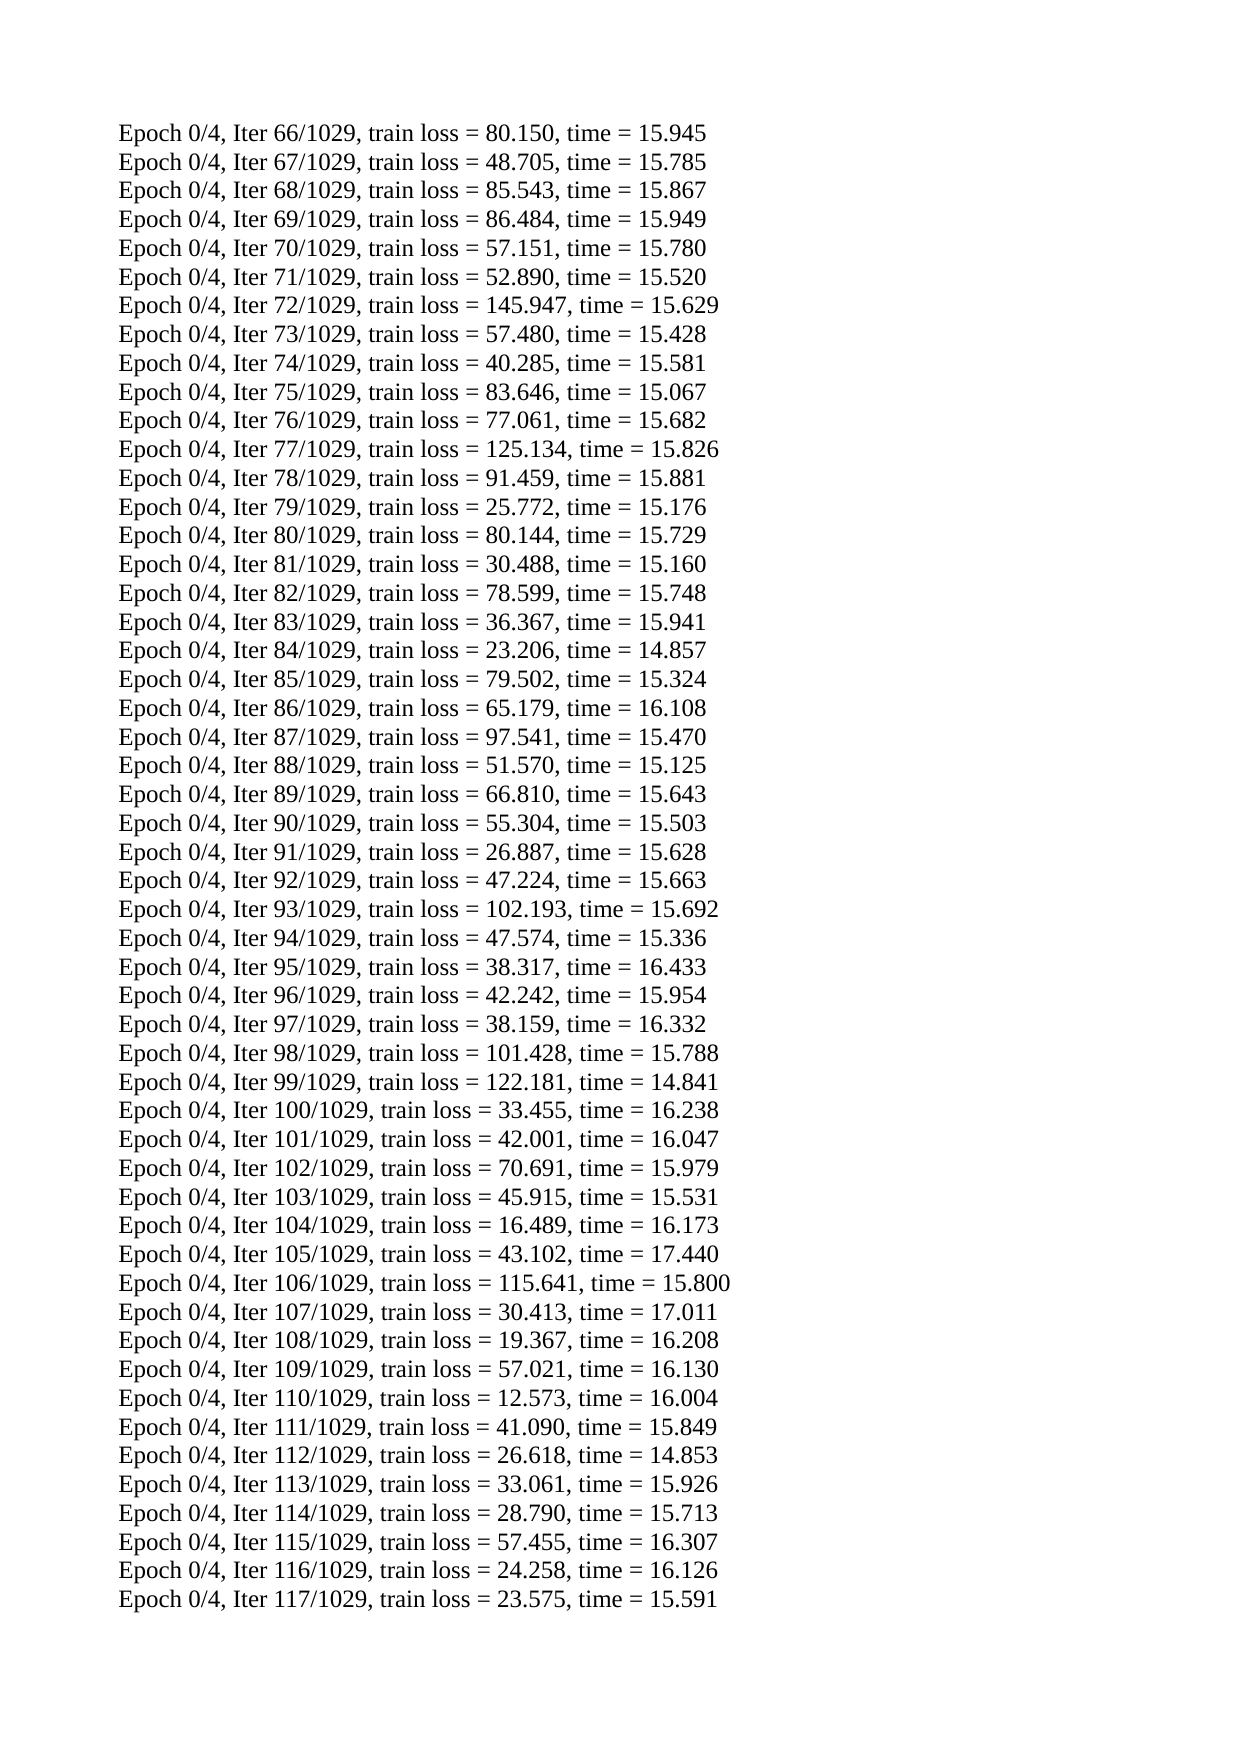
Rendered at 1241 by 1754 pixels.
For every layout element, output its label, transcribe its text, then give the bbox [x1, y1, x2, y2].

text Epoch 0/4, Iter 83/1029, train loss = 36.367, time = 15.941 [118, 607, 1122, 636]
text Epoch 0/4, Iter 101/1029, train loss = 42.001, time = 16.047 [118, 1124, 1122, 1153]
text Epoch 0/4, Iter 87/1029, train loss = 97.541, time = 15.470 [118, 722, 1122, 751]
text Epoch 0/4, Iter 70/1029, train loss = 57.151, time = 15.780 [118, 233, 1122, 262]
text Epoch 0/4, Iter 100/1029, train loss = 33.455, time = 16.238 [118, 1096, 1122, 1124]
text Epoch 0/4, Iter 78/1029, train loss = 91.459, time = 15.881 [118, 463, 1122, 492]
text Epoch 0/4, Iter 110/1029, train loss = 12.573, time = 16.004 [118, 1383, 1122, 1412]
text Epoch 0/4, Iter 84/1029, train loss = 23.206, time = 14.857 [118, 636, 1122, 664]
text Epoch 0/4, Iter 74/1029, train loss = 40.285, time = 15.581 [118, 348, 1122, 377]
text Epoch 0/4, Iter 94/1029, train loss = 47.574, time = 15.336 [118, 923, 1122, 952]
text Epoch 0/4, Iter 96/1029, train loss = 42.242, time = 15.954 [118, 981, 1122, 1009]
text Epoch 0/4, Iter 92/1029, train loss = 47.224, time = 15.663 [118, 866, 1122, 894]
text Epoch 0/4, Iter 89/1029, train loss = 66.810, time = 15.643 [118, 779, 1122, 808]
text Epoch 0/4, Iter 99/1029, train loss = 122.181, time = 14.841 [118, 1067, 1122, 1096]
text Epoch 0/4, Iter 95/1029, train loss = 38.317, time = 16.433 [118, 952, 1122, 981]
text Epoch 0/4, Iter 71/1029, train loss = 52.890, time = 15.520 [118, 262, 1122, 291]
text Epoch 0/4, Iter 85/1029, train loss = 79.502, time = 15.324 [118, 664, 1122, 693]
text Epoch 0/4, Iter 91/1029, train loss = 26.887, time = 15.628 [118, 837, 1122, 866]
text Epoch 0/4, Iter 112/1029, train loss = 26.618, time = 14.853 [118, 1441, 1122, 1469]
text Epoch 0/4, Iter 102/1029, train loss = 70.691, time = 15.979 [118, 1153, 1122, 1182]
text Epoch 0/4, Iter 114/1029, train loss = 28.790, time = 15.713 [118, 1498, 1122, 1527]
text Epoch 0/4, Iter 69/1029, train loss = 86.484, time = 15.949 [118, 204, 1122, 233]
text Epoch 0/4, Iter 82/1029, train loss = 78.599, time = 15.748 [118, 578, 1122, 607]
text Epoch 0/4, Iter 68/1029, train loss = 85.543, time = 15.867 [118, 176, 1122, 204]
text Epoch 0/4, Iter 116/1029, train loss = 24.258, time = 16.126 [118, 1556, 1122, 1584]
text Epoch 0/4, Iter 106/1029, train loss = 115.641, time = 15.800 [118, 1268, 1122, 1297]
text Epoch 0/4, Iter 93/1029, train loss = 102.193, time = 15.692 [118, 894, 1122, 923]
text Epoch 0/4, Iter 66/1029, train loss = 80.150, time = 15.945 [118, 118, 1122, 147]
text Epoch 0/4, Iter 115/1029, train loss = 57.455, time = 16.307 [118, 1527, 1122, 1556]
text Epoch 0/4, Iter 117/1029, train loss = 23.575, time = 15.591 [118, 1584, 1122, 1613]
text Epoch 0/4, Iter 80/1029, train loss = 80.144, time = 15.729 [118, 521, 1122, 549]
text Epoch 0/4, Iter 77/1029, train loss = 125.134, time = 15.826 [118, 434, 1122, 463]
text Epoch 0/4, Iter 86/1029, train loss = 65.179, time = 16.108 [118, 693, 1122, 722]
text Epoch 0/4, Iter 75/1029, train loss = 83.646, time = 15.067 [118, 377, 1122, 406]
text Epoch 0/4, Iter 109/1029, train loss = 57.021, time = 16.130 [118, 1354, 1122, 1383]
text Epoch 0/4, Iter 107/1029, train loss = 30.413, time = 17.011 [118, 1297, 1122, 1326]
text Epoch 0/4, Iter 67/1029, train loss = 48.705, time = 15.785 [118, 147, 1122, 176]
text Epoch 0/4, Iter 88/1029, train loss = 51.570, time = 15.125 [118, 751, 1122, 779]
text Epoch 0/4, Iter 72/1029, train loss = 145.947, time = 15.629 [118, 291, 1122, 319]
text Epoch 0/4, Iter 111/1029, train loss = 41.090, time = 15.849 [118, 1412, 1122, 1441]
text Epoch 0/4, Iter 98/1029, train loss = 101.428, time = 15.788 [118, 1038, 1122, 1067]
text Epoch 0/4, Iter 113/1029, train loss = 33.061, time = 15.926 [118, 1469, 1122, 1498]
text Epoch 0/4, Iter 76/1029, train loss = 77.061, time = 15.682 [118, 406, 1122, 434]
text Epoch 0/4, Iter 97/1029, train loss = 38.159, time = 16.332 [118, 1009, 1122, 1038]
text Epoch 0/4, Iter 103/1029, train loss = 45.915, time = 15.531 [118, 1182, 1122, 1211]
text Epoch 0/4, Iter 81/1029, train loss = 30.488, time = 15.160 [118, 549, 1122, 578]
text Epoch 0/4, Iter 73/1029, train loss = 57.480, time = 15.428 [118, 319, 1122, 348]
text Epoch 0/4, Iter 79/1029, train loss = 25.772, time = 15.176 [118, 492, 1122, 521]
text Epoch 0/4, Iter 104/1029, train loss = 16.489, time = 16.173 [118, 1211, 1122, 1239]
text Epoch 0/4, Iter 105/1029, train loss = 43.102, time = 17.440 [118, 1239, 1122, 1268]
text Epoch 0/4, Iter 90/1029, train loss = 55.304, time = 15.503 [118, 808, 1122, 837]
text Epoch 0/4, Iter 108/1029, train loss = 19.367, time = 16.208 [118, 1326, 1122, 1354]
